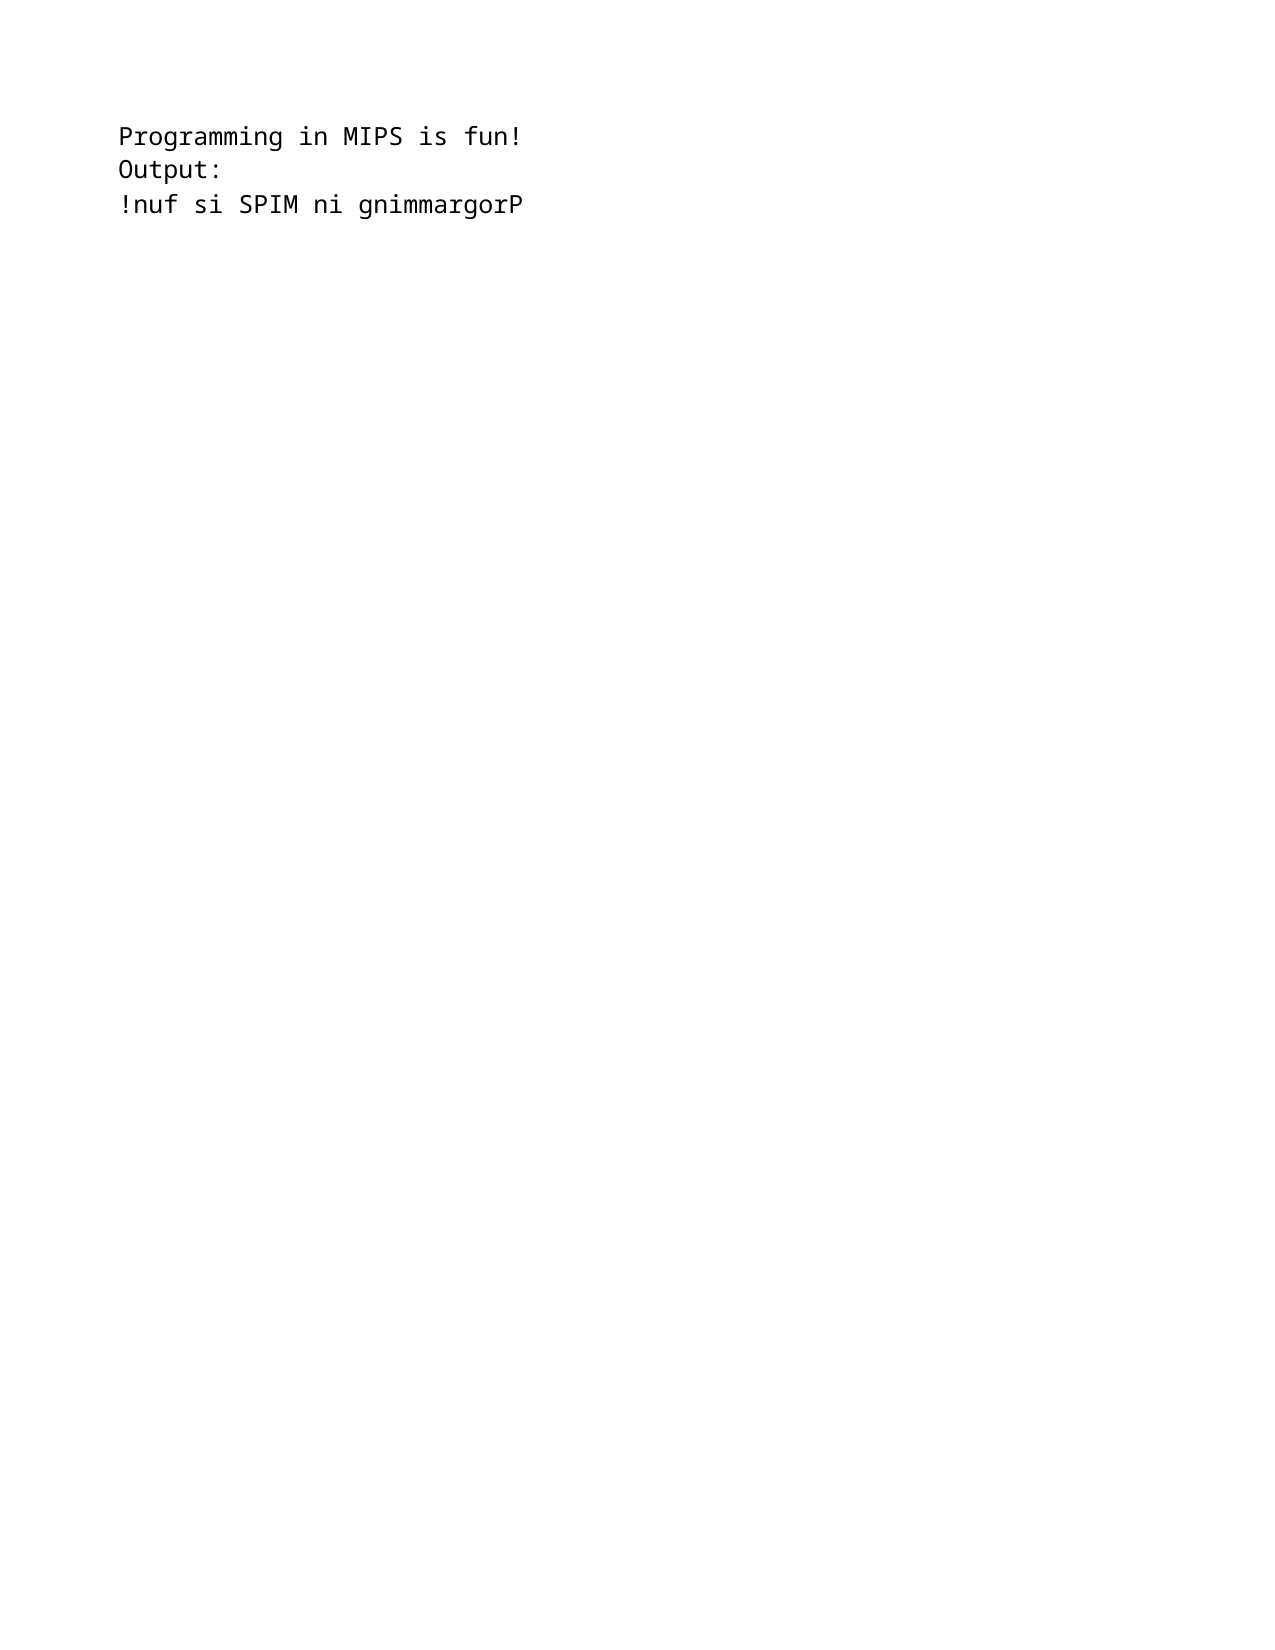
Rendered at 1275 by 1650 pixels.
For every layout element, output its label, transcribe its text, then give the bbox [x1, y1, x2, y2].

text !nuf si SPIM ni gnimmargorP [118, 186, 1157, 220]
text Programming in MIPS is fun! [118, 118, 1157, 152]
text Output: [118, 152, 1157, 186]
